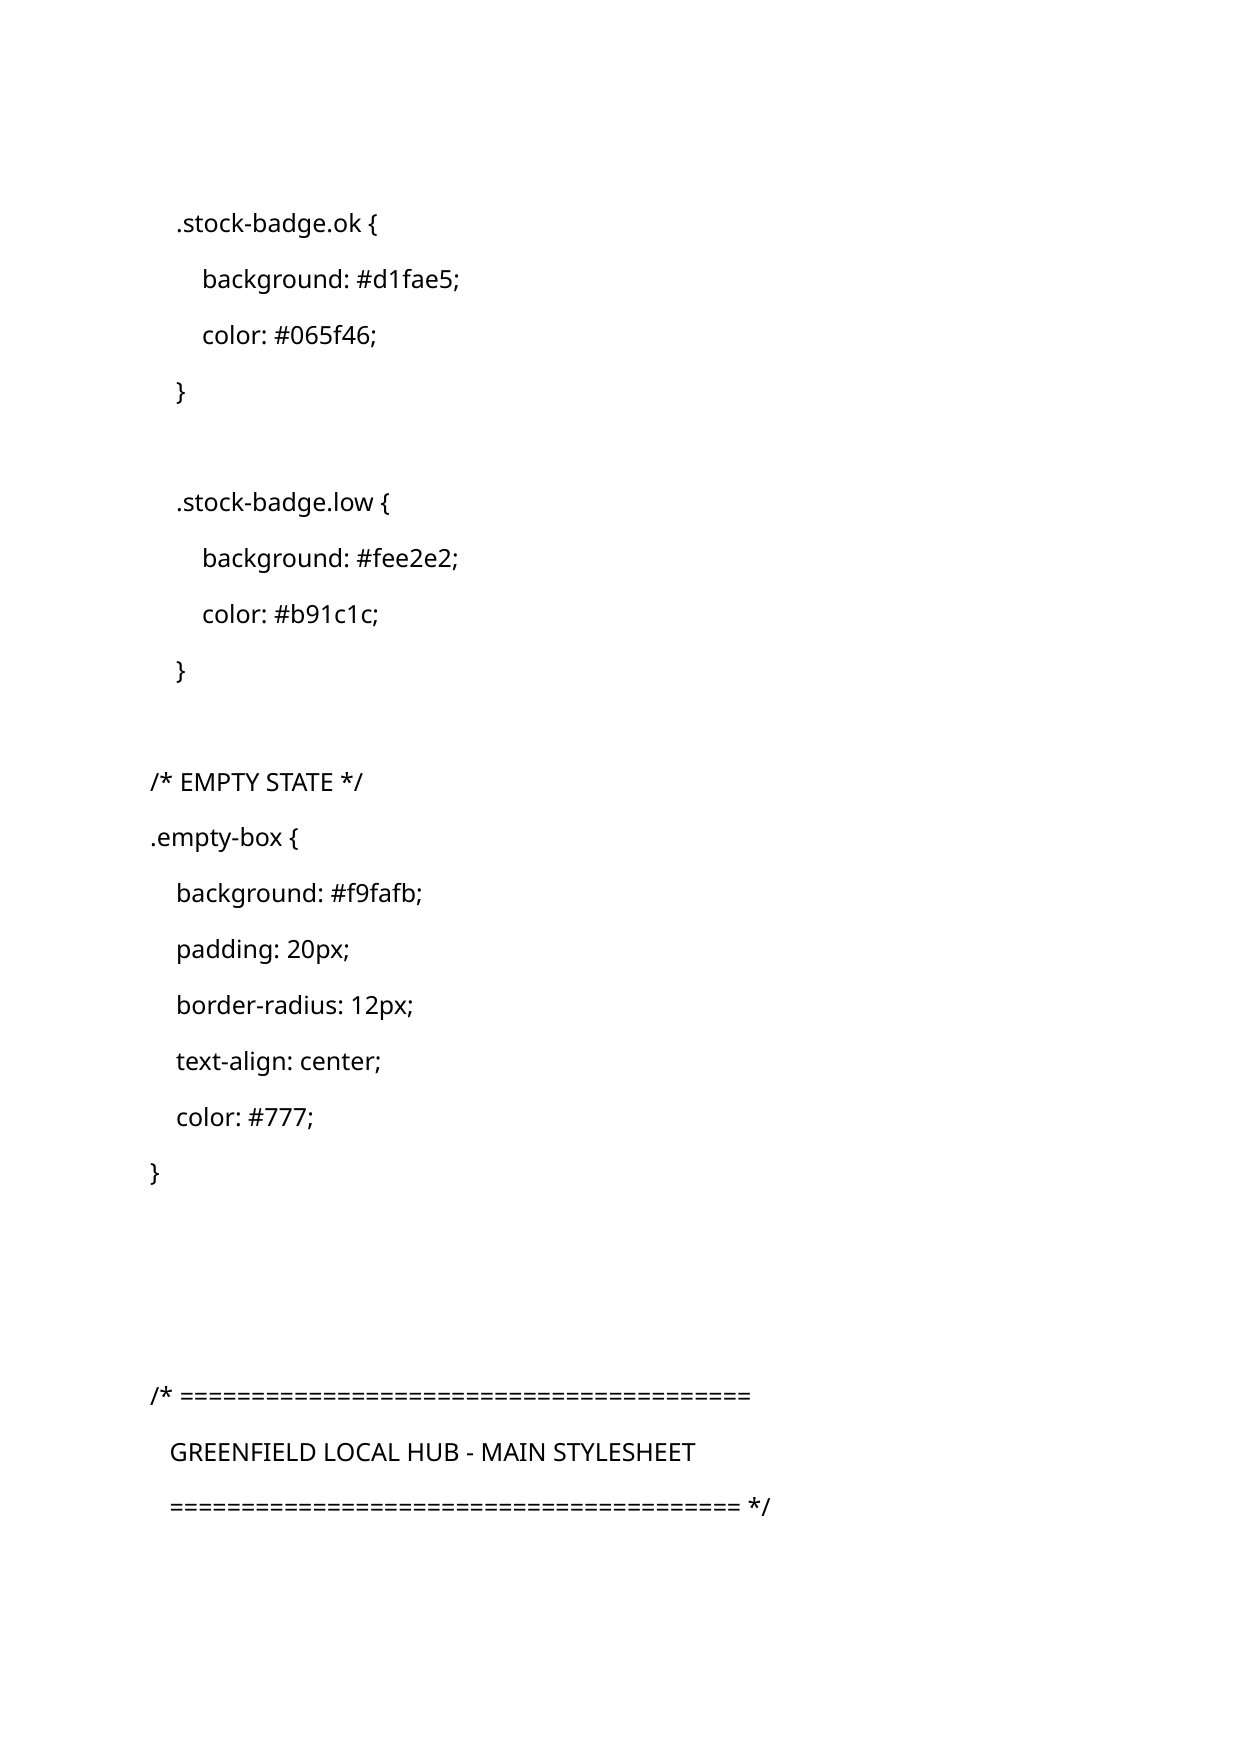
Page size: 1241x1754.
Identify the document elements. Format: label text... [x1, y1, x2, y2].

text /* ======================================== [150, 1378, 1090, 1412]
text } [150, 373, 1090, 407]
text padding: 20px; [150, 932, 1090, 966]
text .stock-badge.ok { [150, 206, 1090, 240]
text } [150, 652, 1090, 687]
text background: #f9fafb; [150, 876, 1090, 910]
text .stock-badge.low { [150, 485, 1090, 519]
text background: #d1fae5; [150, 262, 1090, 296]
text } [150, 1155, 1090, 1189]
text border-radius: 12px; [150, 987, 1090, 1022]
text .empty-box { [150, 820, 1090, 854]
text background: #fee2e2; [150, 541, 1090, 575]
text color: #065f46; [150, 317, 1090, 352]
text GREENFIELD LOCAL HUB - MAIN STYLESHEET [150, 1434, 1090, 1468]
text /* EMPTY STATE */ [150, 764, 1090, 798]
text color: #b91c1c; [150, 597, 1090, 631]
text text-align: center; [150, 1043, 1090, 1077]
text color: #777; [150, 1099, 1090, 1133]
text ======================================== */ [150, 1490, 1090, 1524]
